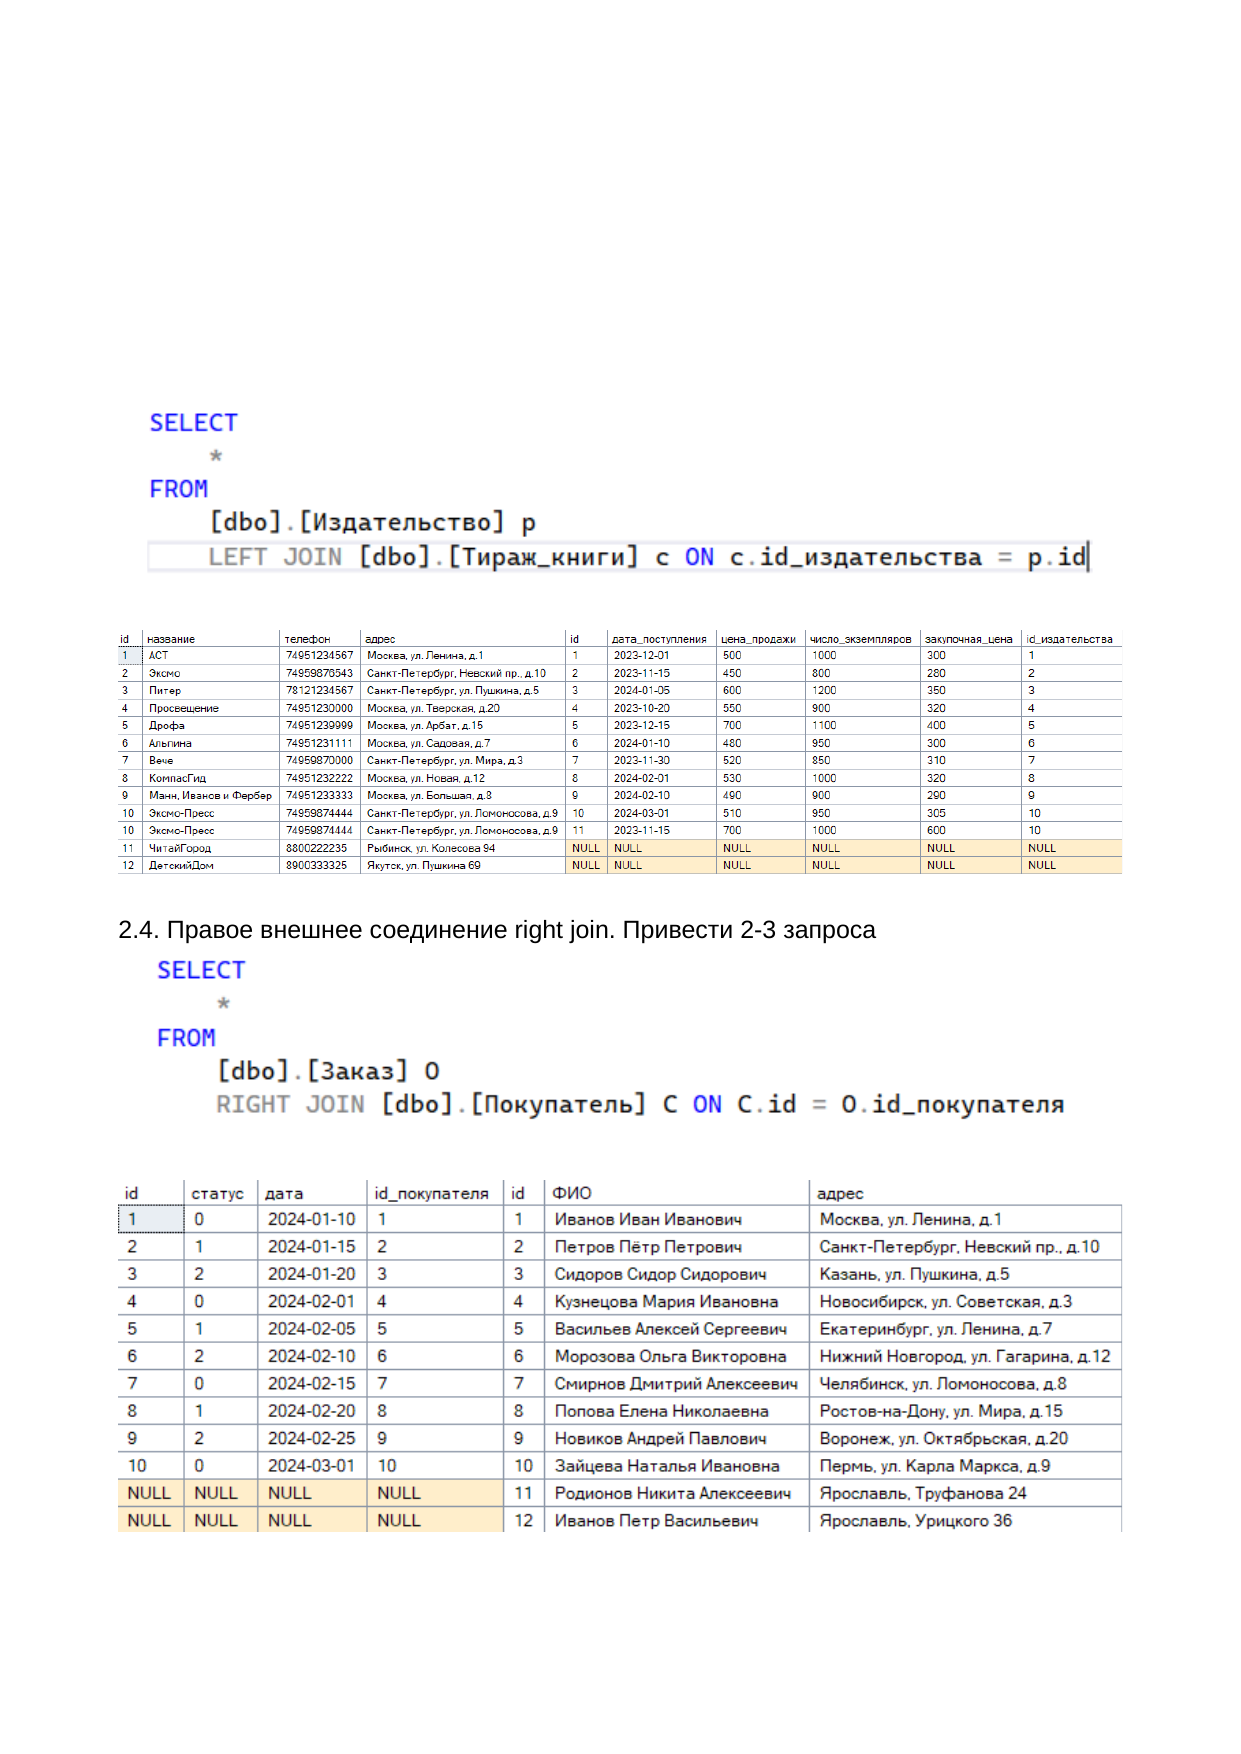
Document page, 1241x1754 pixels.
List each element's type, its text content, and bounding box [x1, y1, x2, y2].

picture [147, 406, 1093, 578]
picture [118, 630, 1123, 874]
picture [118, 1180, 1123, 1532]
text 2.4. Правое внешнее соединение right join. Привести 2-3 запроса [118, 914, 1122, 943]
picture [153, 955, 1087, 1127]
